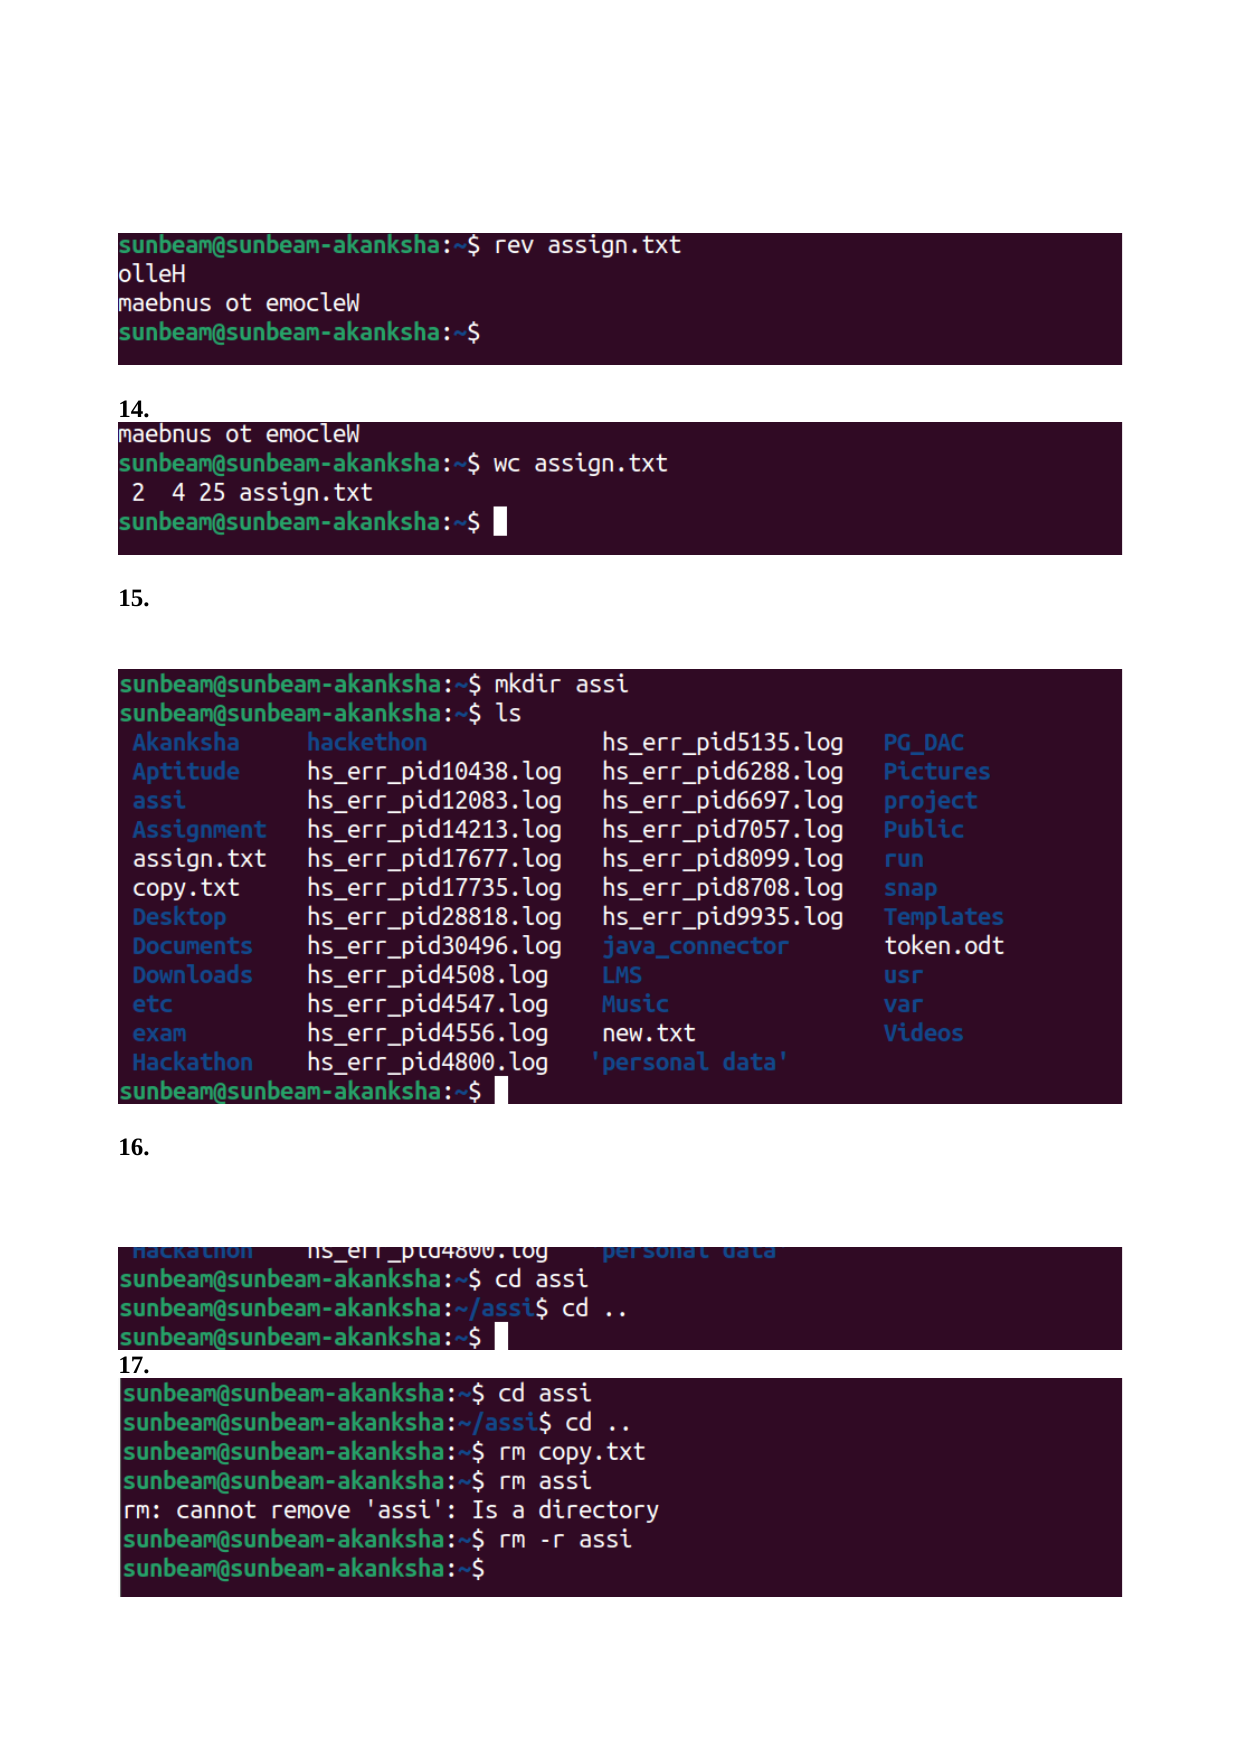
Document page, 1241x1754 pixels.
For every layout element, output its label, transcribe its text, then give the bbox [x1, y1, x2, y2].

picture [118, 1378, 1123, 1597]
text 16. [118, 1132, 1122, 1161]
picture [118, 422, 1123, 555]
text 14. [118, 394, 1122, 422]
picture [118, 669, 1123, 1104]
picture [118, 233, 1123, 365]
picture [118, 1247, 1123, 1350]
text 15. [118, 583, 1122, 612]
text 17. [118, 1350, 1122, 1378]
